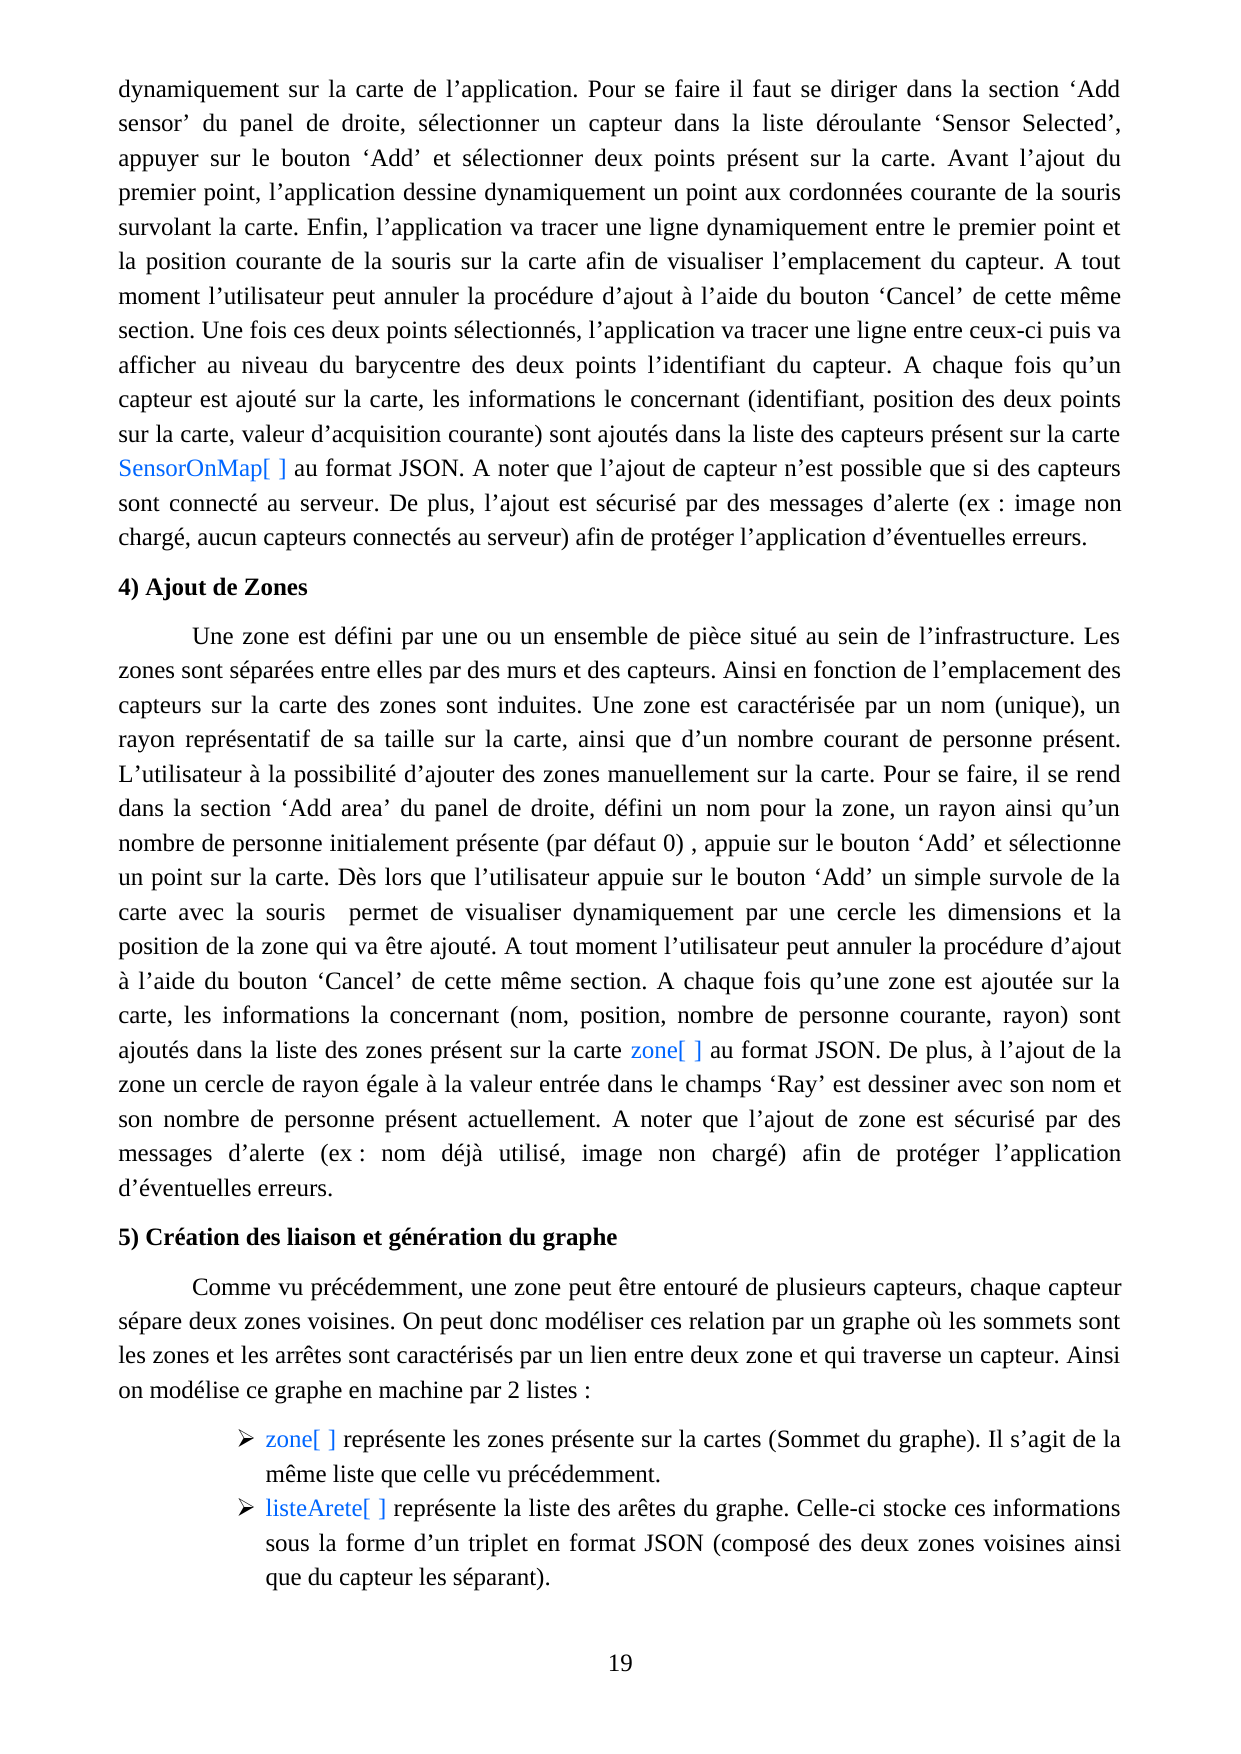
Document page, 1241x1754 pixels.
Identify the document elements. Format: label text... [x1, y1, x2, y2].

list listeArete[ ] représente la liste des arêtes du graphe. Celle-ci stocke ces informations sous la forme d’un triplet en format JSON (composé des deux zones voisines ainsi que du capteur les séparant). [236, 1493, 1122, 1591]
text Une zone est défini par une ou un ensemble de pièce situé au sein de l’infrastructure. Les zones sont séparées entre elles par des murs et des capteurs. Ainsi en fonction de l’emplacement des capteurs sur la carte des zones sont induites. Une zone est caractérisée par un nom (unique), un rayon représentatif de sa taille sur la carte, ainsi que d’un nombre courant de personne présent. L’utilisateur à la possibilité d’ajouter des zones manuellement sur la carte. Pour se faire, il se rend dans la section ‘Add area’ du panel de droite, défini un nom pour la zone, un rayon ainsi qu’un nombre de personne initialement présente (par défaut 0) , appuie sur le bouton ‘Add’ et sélectionne un point sur la carte. Dès lors que l’utilisateur appuie sur le bouton ‘Add’ un simple survole de la carte avec la souris permet de visualiser dynamiquement par une cercle les dimensions et la position de la zone qui va être ajouté. A tout moment l’utilisateur peut annuler la procédure d’ajout à l’aide du bouton ‘Cancel’ de cette même section. A chaque fois qu’une zone est ajoutée sur la carte, les informations la concernant (nom, position, nombre de personne courante, rayon) sont ajoutés dans la liste des zones présent sur la carte zone[ ] au format JSON. De plus, à l’ajout de la zone un cercle de rayon égale à la valeur entrée dans le champs ‘Ray’ est dessiner avec son nom et son nombre de personne présent actuellement. A noter que l’ajout de zone est sécurisé par des messages d’alerte (ex : nom déjà utilisé, image non chargé) afin de protéger l’application d’éventuelles erreurs. [118, 621, 1122, 1201]
text 5) Création des liaison et génération du graphe [118, 1222, 1122, 1251]
text dynamiquement sur la carte de l’application. Pour se faire il faut se diriger dans la section ‘Add sensor’ du panel de droite, sélectionner un capteur dans la liste déroulante ‘Sensor Selected’, appuyer sur le bouton ‘Add’ et sélectionner deux points présent sur la carte. Avant l’ajout du premier point, l’application dessine dynamiquement un point aux cordonnées courante de la souris survolant la carte. Enfin, l’application va tracer une ligne dynamiquement entre le premier point et la position courante de la souris sur la carte afin de visualiser l’emplacement du capteur. A tout moment l’utilisateur peut annuler la procédure d’ajout à l’aide du bouton ‘Cancel’ de cette même section. Une fois ces deux points sélectionnés, l’application va tracer une ligne entre ceux-ci puis va afficher au niveau du barycentre des deux points l’identifiant du capteur. A chaque fois qu’un capteur est ajouté sur la carte, les informations le concernant (identifiant, position des deux points sur la carte, valeur d’acquisition courante) sont ajoutés dans la liste des capteurs présent sur la carte SensorOnMap[ ] au format JSON. A noter que l’ajout de capteur n’est possible que si des capteurs sont connecté au serveur. De plus, l’ajout est sécurisé par des messages d’alerte (ex : image non chargé, aucun capteurs connectés au serveur) afin de protéger l’application d’éventuelles erreurs. [118, 74, 1122, 551]
text 4) Ajout de Zones [118, 572, 1122, 600]
list zone[ ] représente les zones présente sur la cartes (Sommet du graphe). Il s’agit de la même liste que celle vu précédemment. [236, 1424, 1122, 1488]
text Comme vu précédemment, une zone peut être entouré de plusieurs capteurs, chaque capteur sépare deux zones voisines. On peut donc modéliser ces relation par un graphe où les sommets sont les zones et les arrêtes sont caractérisés par un lien entre deux zone et qui traverse un capteur. Ainsi on modélise ce graphe en machine par 2 listes : [118, 1272, 1122, 1404]
